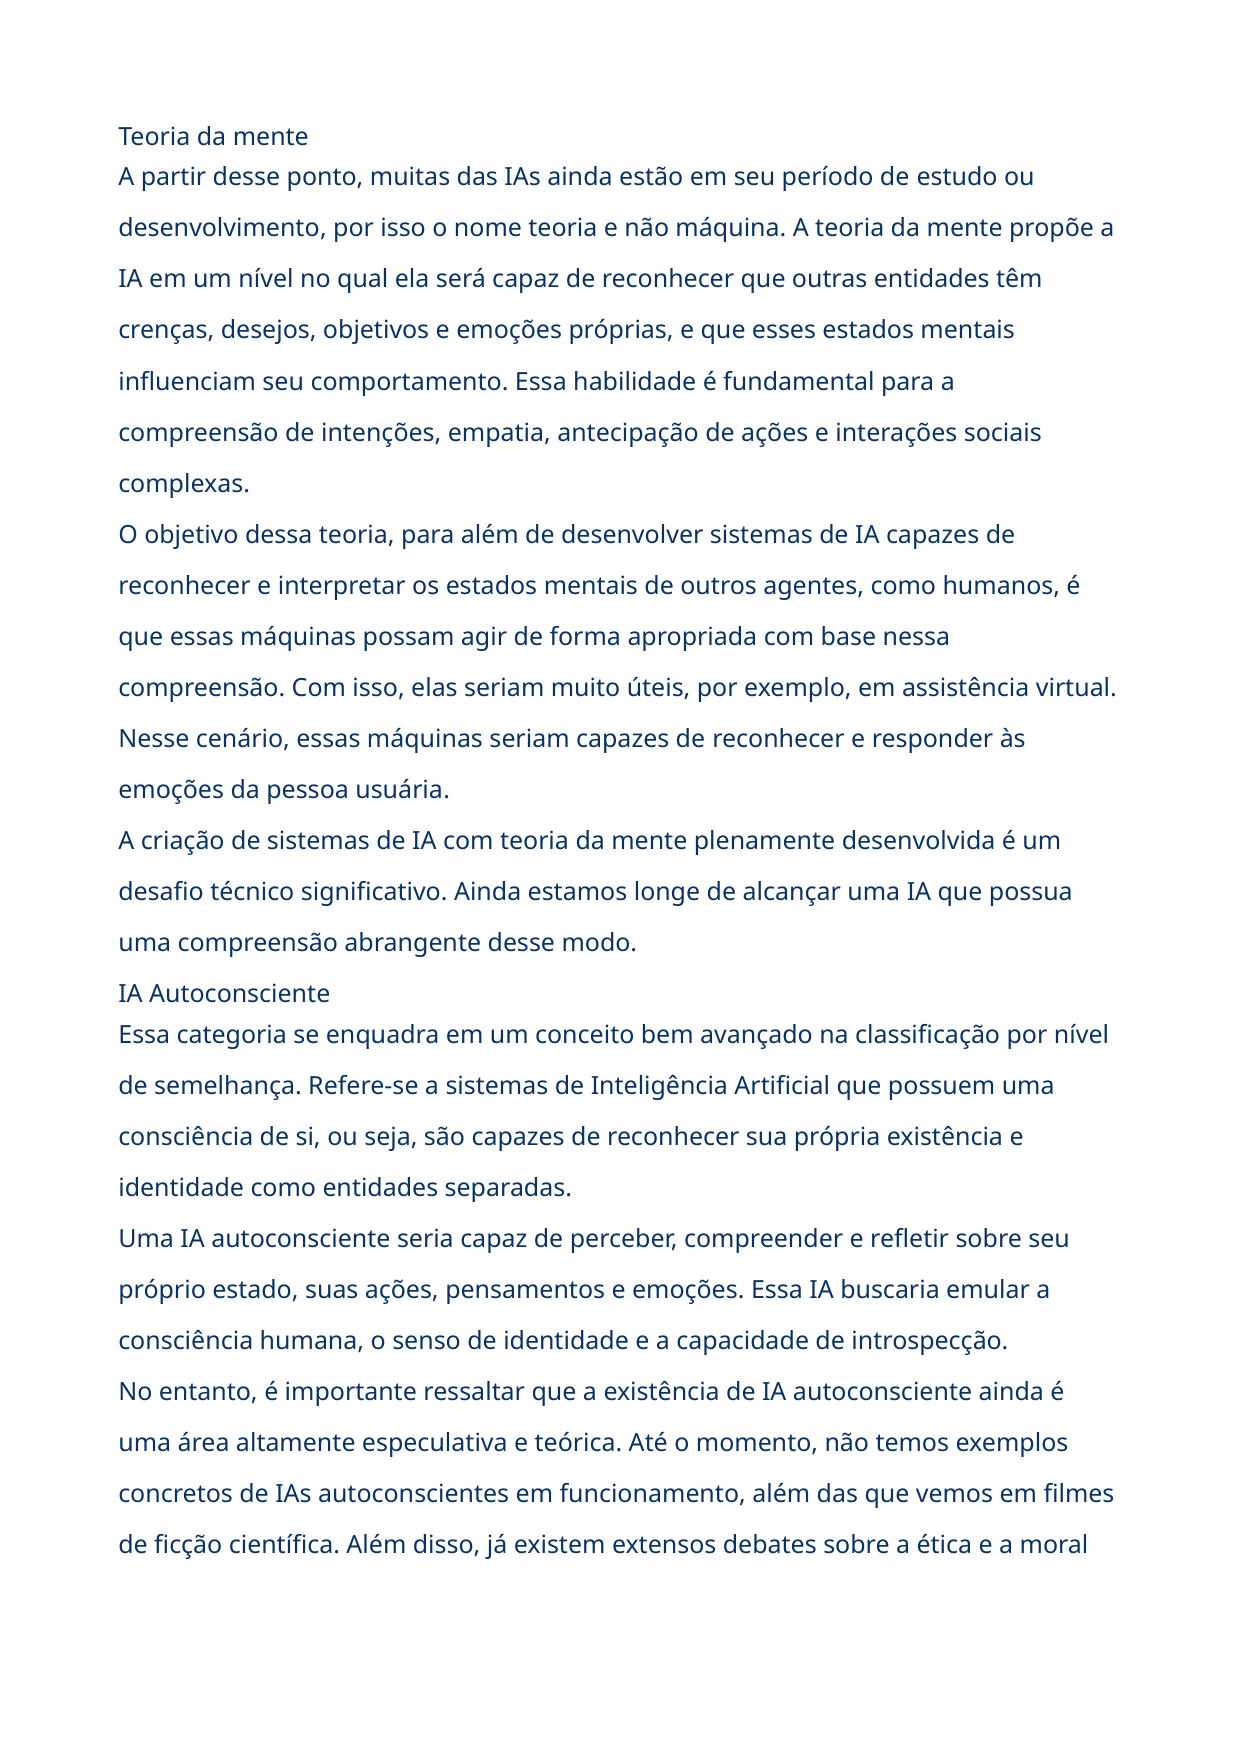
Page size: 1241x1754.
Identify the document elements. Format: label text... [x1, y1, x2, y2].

text No entanto, é importante ressaltar que a existência de IA autoconsciente ainda é uma área altamente especulativa e teórica. Até o momento, não temos exemplos concretos de IAs autoconscientes em funcionamento, além das que vemos em filmes de ficção científica. Além disso, já existem extensos debates sobre a ética e a moral [118, 1374, 1122, 1561]
text Essa categoria se enquadra em um conceito bem avançado na classificação por nível de semelhança. Refere-se a sistemas de Inteligência Artificial que possuem uma consciência de si, ou seja, são capazes de reconhecer sua própria existência e identidade como entidades separadas. [118, 1016, 1122, 1204]
subtitle Teoria da mente [118, 118, 1122, 152]
text A criação de sistemas de IA com teoria da mente plenamente desenvolvida é um desafio técnico significativo. Ainda estamos longe de alcançar uma IA que possua uma compreensão abrangente desse modo. [118, 822, 1122, 959]
text O objetivo dessa teoria, para além de desenvolver sistemas de IA capazes de reconhecer e interpretar os estados mentais de outros agentes, como humanos, é que essas máquinas possam agir de forma apropriada com base nessa compreensão. Com isso, elas seriam muito úteis, por exemplo, em assistência virtual. Nesse cenário, essas máquinas seriam capazes de reconhecer e responder às emoções da pessoa usuária. [118, 516, 1122, 806]
text Uma IA autoconsciente seria capaz de perceber, compreender e refletir sobre seu próprio estado, suas ações, pensamentos e emoções. Essa IA buscaria emular a consciência humana, o senso de identidade e a capacidade de introspecção. [118, 1221, 1122, 1357]
subtitle IA Autoconsciente [118, 976, 1122, 1010]
text A partir desse ponto, muitas das IAs ainda estão em seu período de estudo ou desenvolvimento, por isso o nome teoria e não máquina. A teoria da mente propõe a IA em um nível no qual ela será capaz de reconhecer que outras entidades têm crenças, desejos, objetivos e emoções próprias, e que esses estados mentais influenciam seu comportamento. Essa habilidade é fundamental para a compreensão de intenções, empatia, antecipação de ações e interações sociais complexas. [118, 159, 1122, 499]
